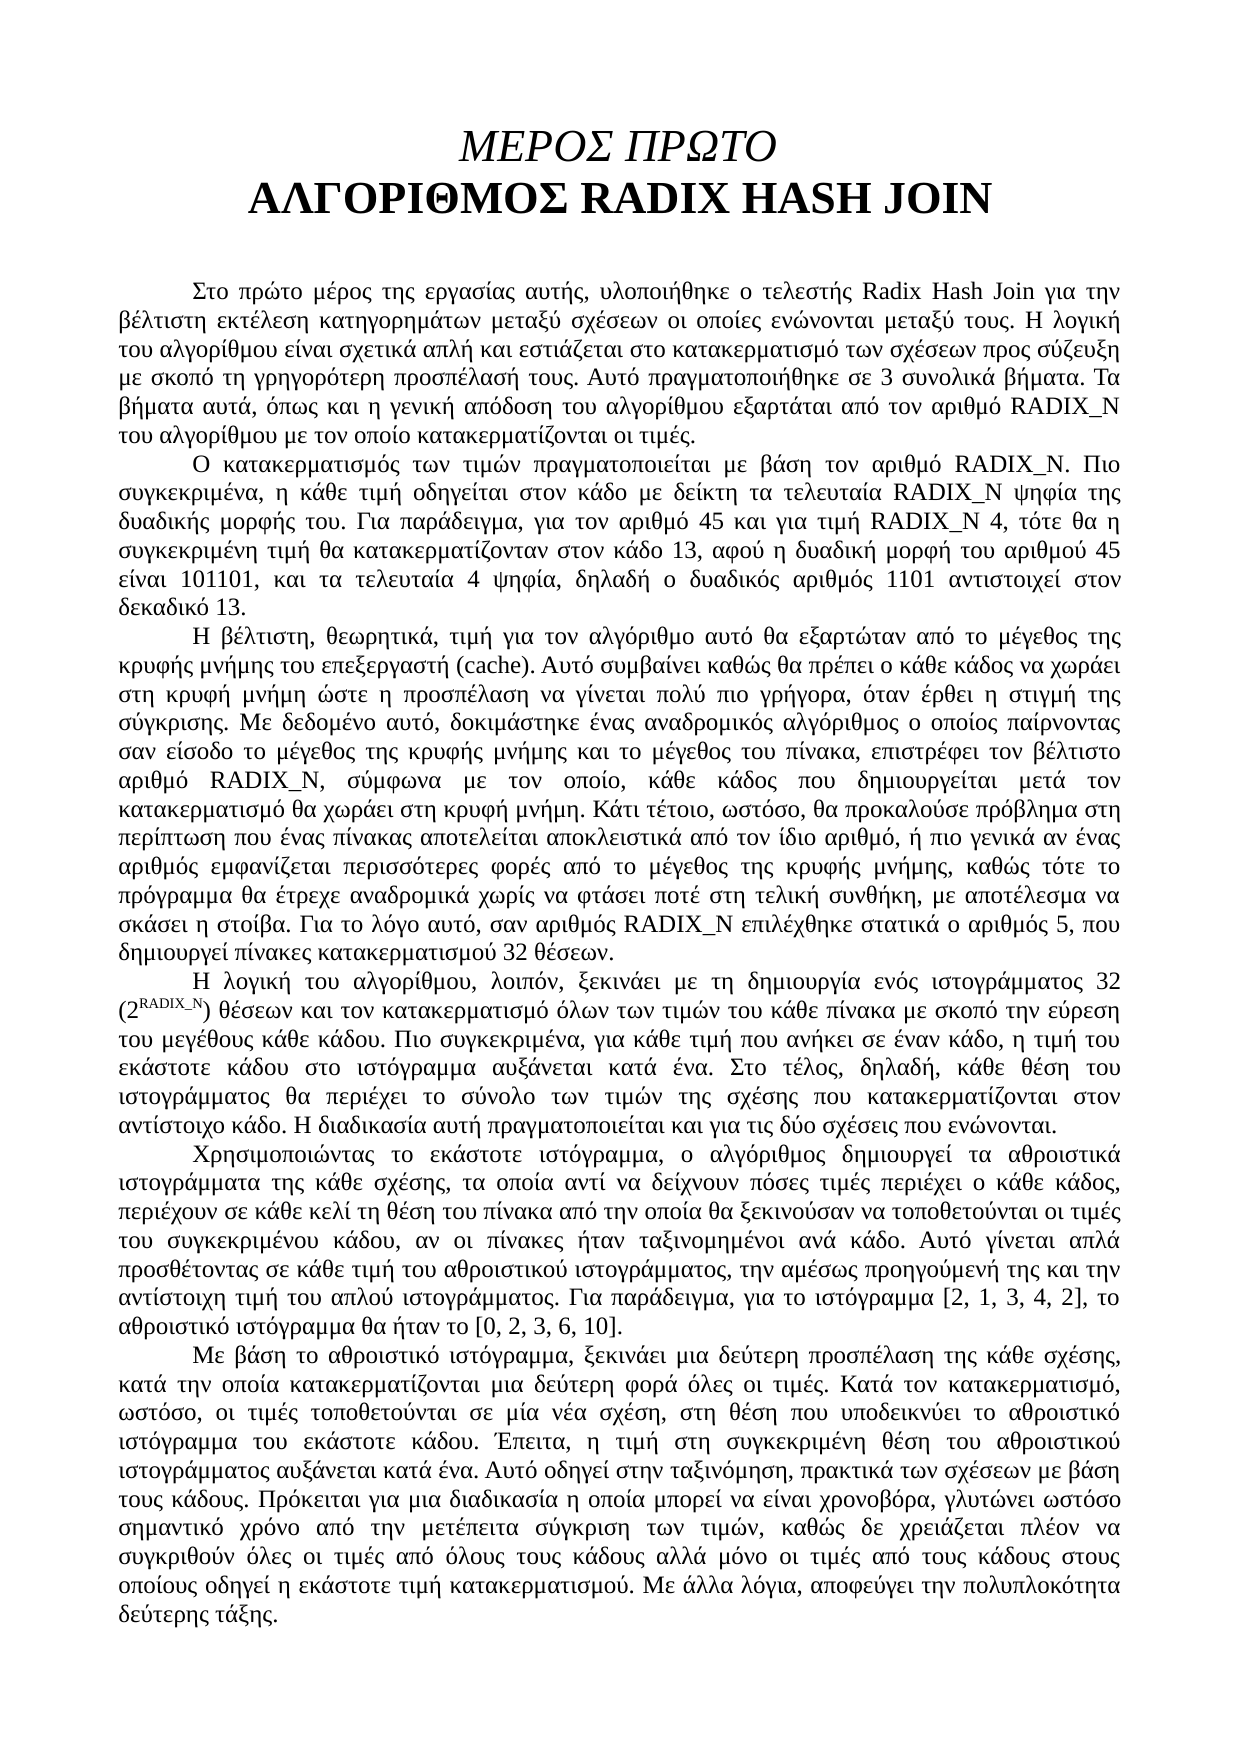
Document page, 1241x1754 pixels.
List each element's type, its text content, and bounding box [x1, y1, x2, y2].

text Στο πρώτο μέρος της εργασίας αυτής, υλοποιήθηκε ο τελεστής Radix Hash Join για την βέλτιστη εκτέλεση κατηγορημάτων μεταξύ σχέσεων οι οποίες ενώνονται μεταξύ τους. Η λογική του αλγορίθμου είναι σχετικά απλή και εστιάζεται στο κατακερματισμό των σχέσεων προς σύζευξη με σκοπό τη γρηγορότερη προσπέλασή τους. Αυτό πραγματοποιήθηκε σε 3 συνολικά βήματα. Τα βήματα αυτά, όπως και η γενική απόδοση του αλγορίθμου εξαρτάται από τον αριθμό RADIX_N του αλγορίθμου με τον οποίο κατακερματίζονται οι τιμές. [118, 276, 1122, 449]
text Χρησιμοποιώντας το εκάστοτε ιστόγραμμα, ο αλγόριθμος δημιουργεί τα αθροιστικά ιστογράμματα της κάθε σχέσης, τα οποία αντί να δείχνουν πόσες τιμές περιέχει ο κάθε κάδος, περιέχουν σε κάθε κελί τη θέση του πίνακα από την οποία θα ξεκινούσαν να τοποθετούνται οι τιμές του συγκεκριμένου κάδου, αν οι πίνακες ήταν ταξινομημένοι ανά κάδο. Αυτό γίνεται απλά προσθέτοντας σε κάθε τιμή του αθροιστικού ιστογράμματος, την αμέσως προηγούμενή της και την αντίστοιχη τιμή του απλού ιστογράμματος. Για παράδειγμα, για το ιστόγραμμα [2, 1, 3, 4, 2], το αθροιστικό ιστόγραμμα θα ήταν το [0, 2, 3, 6, 10]. [118, 1139, 1122, 1340]
text ΑΛΓΟΡΙΘΜΟΣ RADIX HASH JOIN [118, 171, 1122, 223]
text Η βέλτιστη, θεωρητικά, τιμή για τον αλγόριθμο αυτό θα εξαρτώταν από το μέγεθος της κρυφής μνήμης του επεξεργαστή (cache). Αυτό συμβαίνει καθώς θα πρέπει ο κάθε κάδος να χωράει στη κρυφή μνήμη ώστε η προσπέλαση να γίνεται πολύ πιο γρήγορα, όταν έρθει η στιγμή της σύγκρισης. Με δεδομένο αυτό, δοκιμάστηκε ένας αναδρομικός αλγόριθμος ο οποίος παίρνοντας σαν είσοδο το μέγεθος της κρυφής μνήμης και το μέγεθος του πίνακα, επιστρέφει τον βέλτιστο αριθμό RADIX_N, σύμφωνα με τον οποίο, κάθε κάδος που δημιουργείται μετά τον κατακερματισμό θα χωράει στη κρυφή μνήμη. Κάτι τέτοιο, ωστόσο, θα προκαλούσε πρόβλημα στη περίπτωση που ένας πίνακας αποτελείται αποκλειστικά από τον ίδιο αριθμό, ή πιο γενικά αν ένας αριθμός εμφανίζεται περισσότερες φορές από το μέγεθος της κρυφής μνήμης, καθώς τότε το πρόγραμμα θα έτρεχε αναδρομικά χωρίς να φτάσει ποτέ στη τελική συνθήκη, με αποτέλεσμα να σκάσει η στοίβα. Για το λόγο αυτό, σαν αριθμός RADIX_N επιλέχθηκε στατικά ο αριθμός 5, που δημιουργεί πίνακες κατακερματισμού 32 θέσεων. [118, 621, 1122, 966]
text ΜΕΡΟΣ ΠΡΩΤΟ [118, 118, 1122, 171]
text Ο κατακερματισμός των τιμών πραγματοποιείται με βάση τον αριθμό RADIX_N. Πιο συγκεκριμένα, η κάθε τιμή οδηγείται στον κάδο με δείκτη τα τελευταία RADIX_N ψηφία της δυαδικής μορφής του. Για παράδειγμα, για τον αριθμό 45 και για τιμή RADIX_N 4, τότε θα η συγκεκριμένη τιμή θα κατακερματίζονταν στον κάδο 13, αφού η δυαδική μορφή του αριθμού 45 είναι 101101, και τα τελευταία 4 ψηφία, δηλαδή ο δυαδικός αριθμός 1101 αντιστοιχεί στον δεκαδικό 13. [118, 449, 1122, 621]
text Με βάση το αθροιστικό ιστόγραμμα, ξεκινάει μια δεύτερη προσπέλαση της κάθε σχέσης, κατά την οποία κατακερματίζονται μια δεύτερη φορά όλες οι τιμές. Κατά τον κατακερματισμό, ωστόσο, οι τιμές τοποθετούνται σε μία νέα σχέση, στη θέση που υποδεικνύει το αθροιστικό ιστόγραμμα του εκάστοτε κάδου. Έπειτα, η τιμή στη συγκεκριμένη θέση του αθροιστικού ιστογράμματος αυξάνεται κατά ένα. Αυτό οδηγεί στην ταξινόμηση, πρακτικά των σχέσεων με βάση τους κάδους. Πρόκειται για μια διαδικασία η οποία μπορεί να είναι χρονοβόρα, γλυτώνει ωστόσο σημαντικό χρόνο από την μετέπειτα σύγκριση των τιμών, καθώς δε χρειάζεται πλέον να συγκριθούν όλες οι τιμές από όλους τους κάδους αλλά μόνο οι τιμές από τους κάδους στους οποίους οδηγεί η εκάστοτε τιμή κατακερματισμού. Με άλλα λόγια, αποφεύγει την πολυπλοκότητα δεύτερης τάξης. [118, 1340, 1122, 1627]
text Η λογική του αλγορίθμου, λοιπόν, ξεκινάει με τη δημιουργία ενός ιστογράμματος 32 (2RADIX_N) θέσεων και τον κατακερματισμό όλων των τιμών του κάθε πίνακα με σκοπό την εύρεση του μεγέθους κάθε κάδου. Πιο συγκεκριμένα, για κάθε τιμή που ανήκει σε έναν κάδο, η τιμή του εκάστοτε κάδου στο ιστόγραμμα αυξάνεται κατά ένα. Στο τέλος, δηλαδή, κάθε θέση του ιστογράμματος θα περιέχει το σύνολο των τιμών της σχέσης που κατακερματίζονται στον αντίστοιχο κάδο. Η διαδικασία αυτή πραγματοποιείται και για τις δύο σχέσεις που ενώνονται. [118, 966, 1122, 1139]
